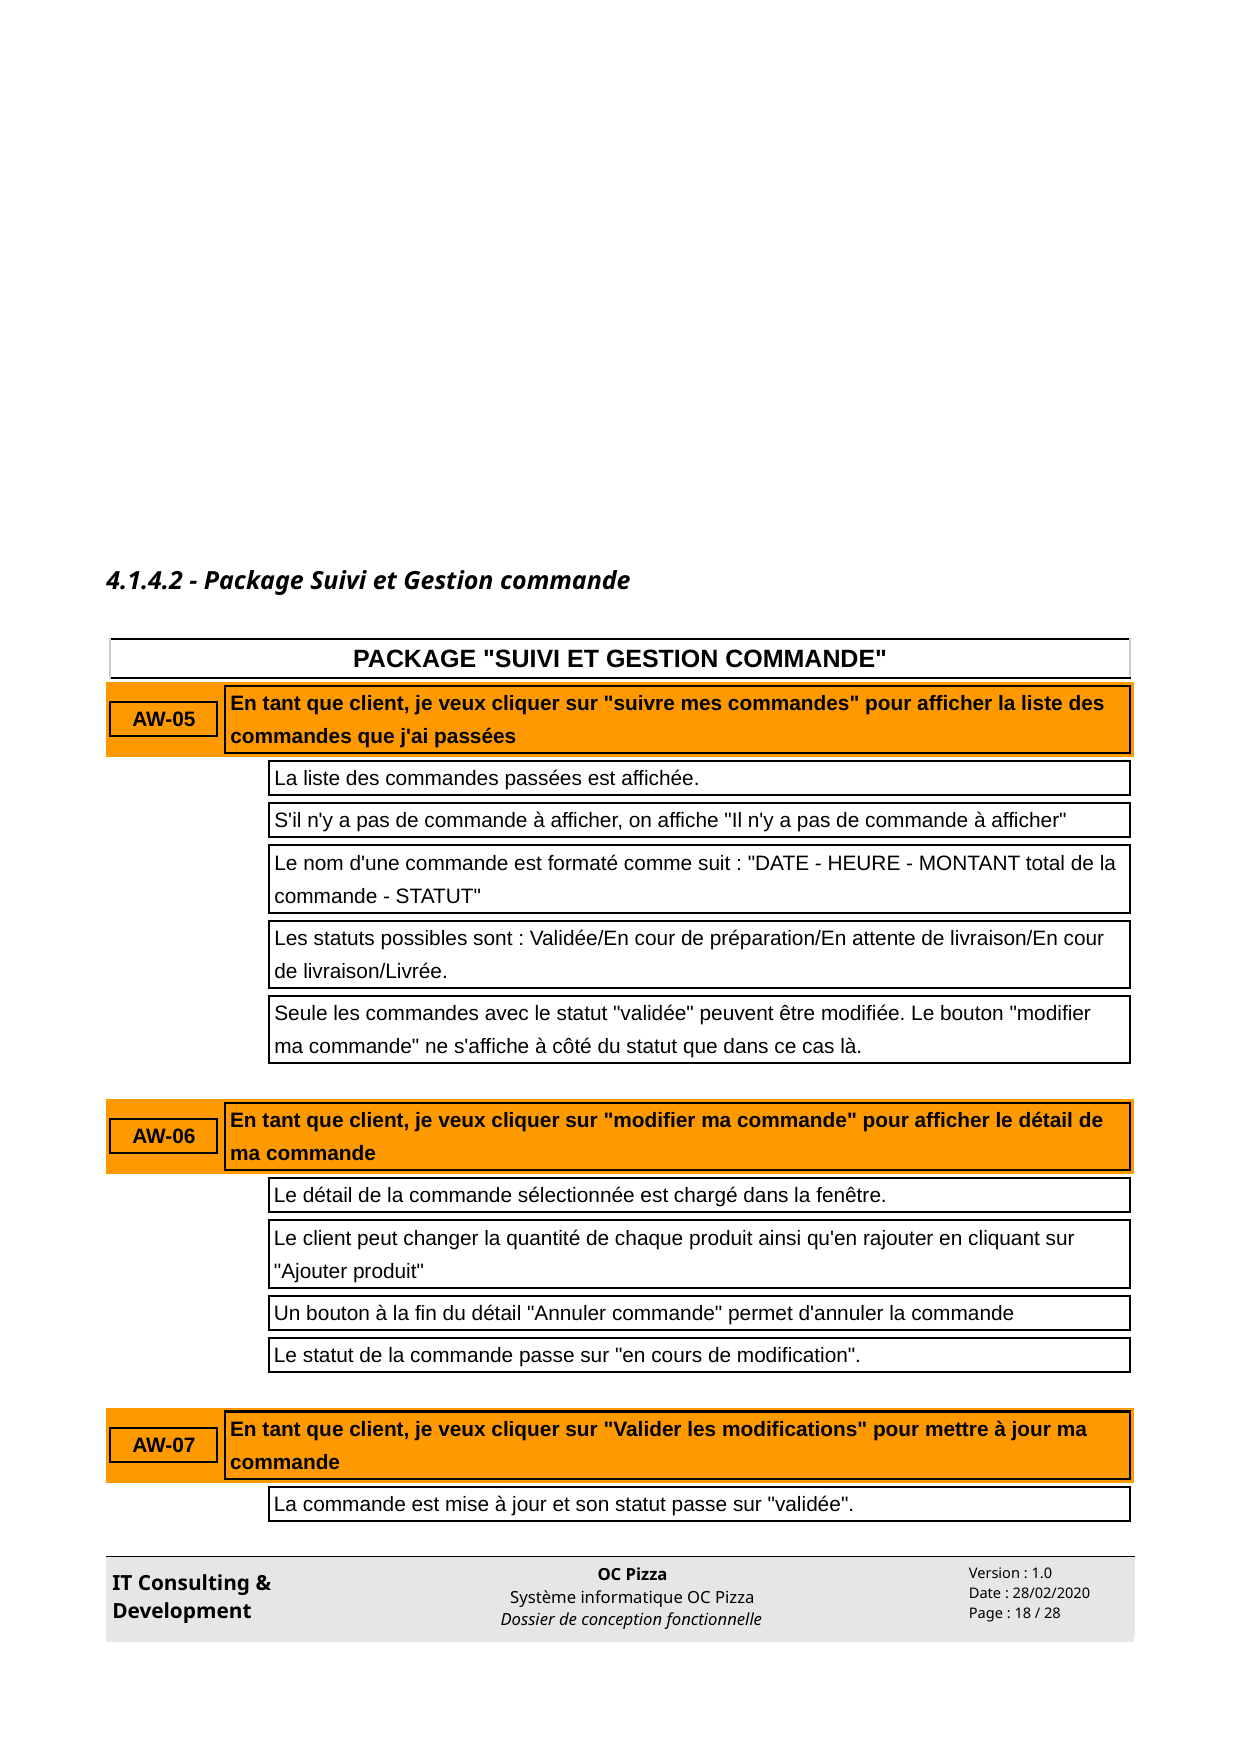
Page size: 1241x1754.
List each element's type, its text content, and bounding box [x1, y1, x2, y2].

table_cell [106, 1174, 221, 1376]
table_cell S'il n'y a pas de commande à afficher, on affiche "Il n'y a pas de commande à afficher" [265, 799, 1134, 841]
table_header En tant que client, je veux cliquer sur "modifier ma commande" pour afficher le détail de ma commande [221, 1099, 1134, 1174]
table_header En tant que client, je veux cliquer sur "Valider les modifications" pour mettre à jour ma commande [221, 1408, 1134, 1483]
table_cell [221, 1216, 264, 1292]
table_cell AW-05 [106, 682, 221, 757]
table_cell [221, 841, 265, 917]
table_cell Le détail de la commande sélectionnée est chargé dans la fenêtre. [265, 1174, 1134, 1216]
table_cell [106, 757, 221, 1067]
table_cell Le nom d'une commande est formaté comme suit : "DATE - HEURE - MONTANT total de la commande - STATUT" [265, 841, 1134, 917]
table_cell Le client peut changer la quantité de chaque produit ainsi qu'en rajouter en cliquant sur "Ajouter produit" [265, 1216, 1134, 1292]
table_cell Seule les commandes avec le statut "validée" peuvent être modifiée. Le bouton "modifier ma commande" ne s'affiche à côté du statut que dans ce cas là. [265, 992, 1134, 1067]
table_cell [221, 917, 265, 992]
table_cell [221, 1334, 264, 1376]
table_cell Un bouton à la fin du détail "Annuler commande" permet d'annuler la commande [265, 1292, 1134, 1334]
table_header AW-06 [106, 1099, 221, 1174]
table_cell [221, 757, 265, 799]
table_cell La liste des commandes passées est affichée. [265, 757, 1134, 799]
table_cell [221, 992, 265, 1067]
table_cell [221, 1292, 264, 1334]
table_cell [221, 1174, 264, 1216]
table_header AW-07 [106, 1408, 221, 1483]
table_cell [221, 799, 265, 841]
table_cell Les statuts possibles sont : Validée/En cour de préparation/En attente de livraison/En cour de livraison/Livrée. [265, 917, 1134, 992]
table_header PACKAGE "SUIVI ET GESTION COMMANDE" [106, 635, 1134, 682]
table_cell Le statut de la commande passe sur "en cours de modification". [265, 1334, 1134, 1376]
subtitle Package Suivi et Gestion commande [106, 563, 1134, 597]
table_cell [221, 1483, 264, 1525]
table_cell La commande est mise à jour et son statut passe sur "validée". [265, 1483, 1134, 1525]
table_cell En tant que client, je veux cliquer sur "suivre mes commandes" pour afficher la liste des commandes que j'ai passées [221, 682, 1134, 757]
table_cell [106, 1483, 221, 1525]
